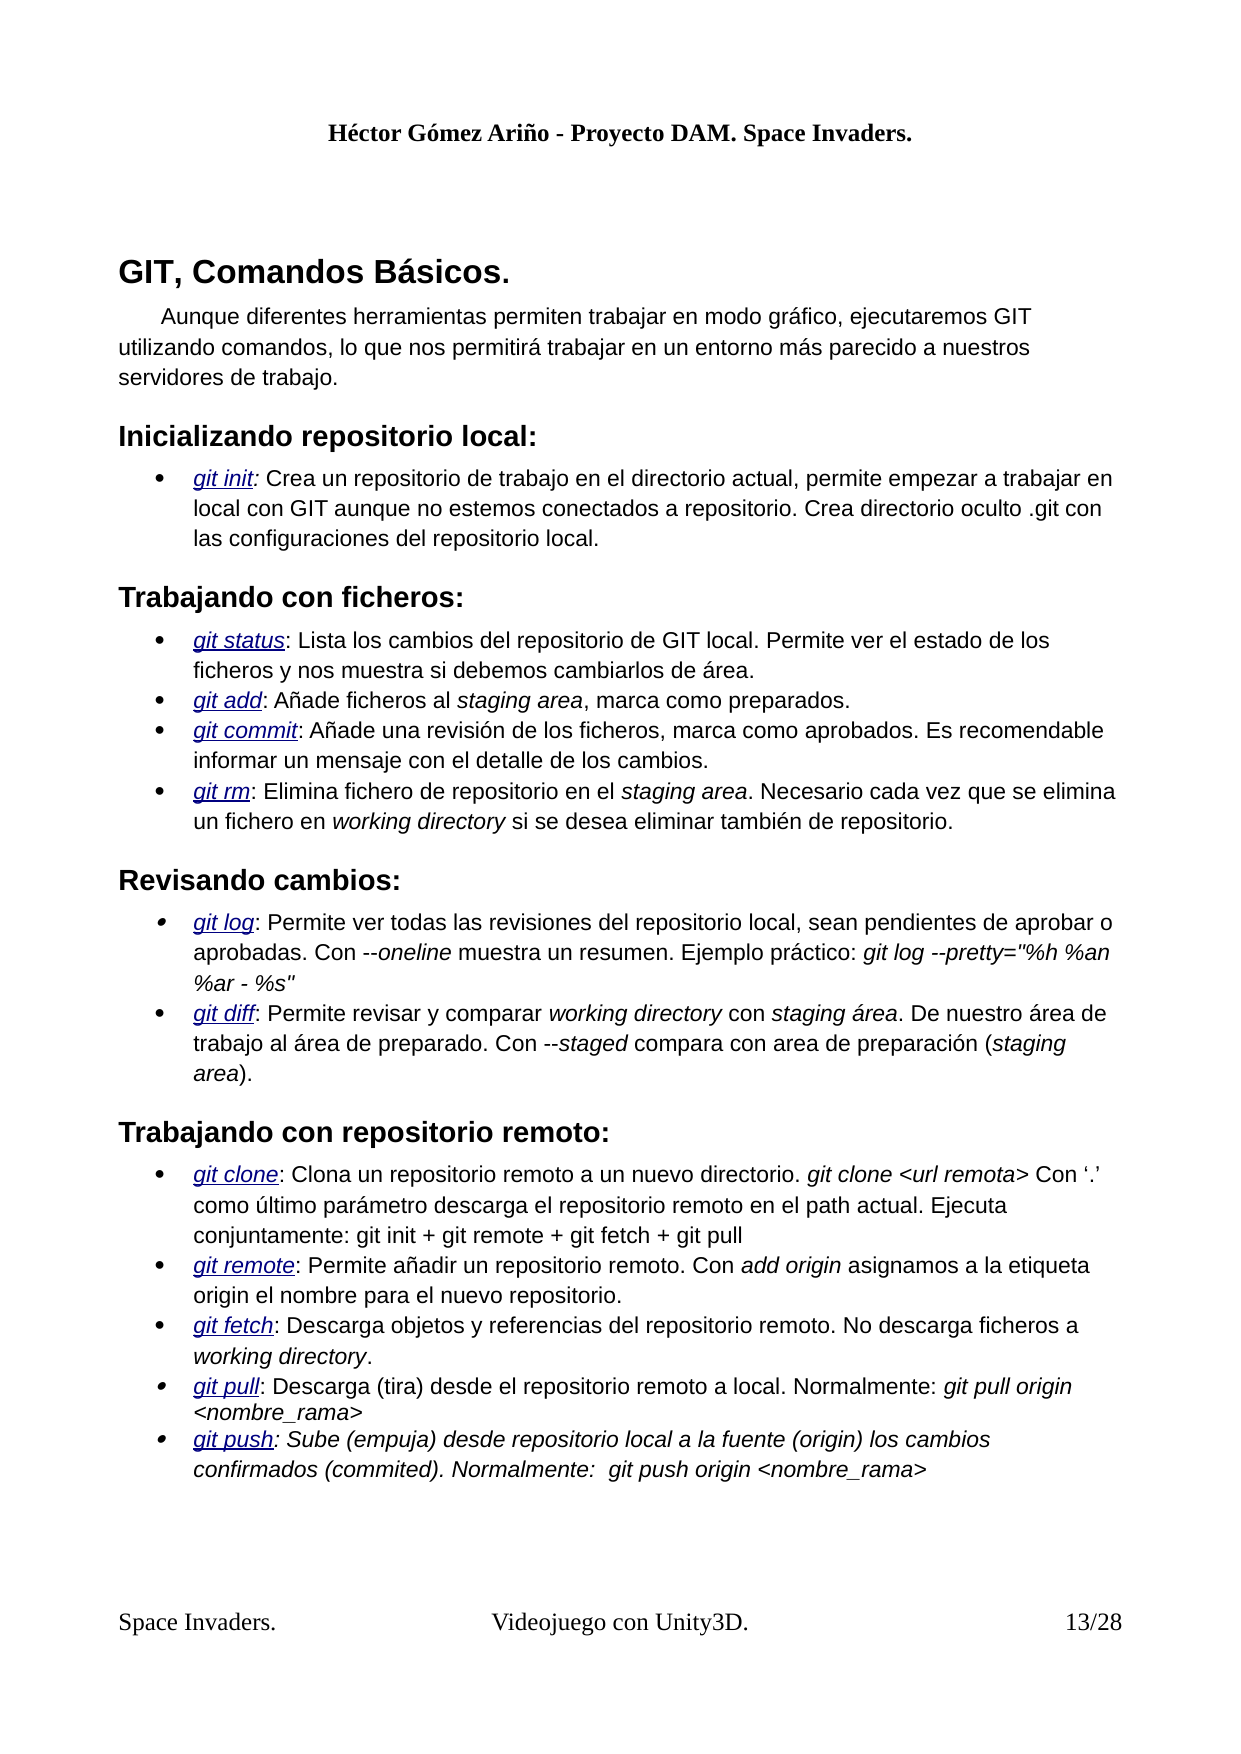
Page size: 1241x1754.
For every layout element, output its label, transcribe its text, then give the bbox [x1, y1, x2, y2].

subtitle git status: Lista los cambios del repositorio de GIT local. Permite ver el estado de los ficheros y nos muestra si debemos cambiarlos de área. [156, 627, 1122, 683]
subtitle GIT, Comandos Básicos. [118, 252, 1122, 291]
subtitle git diff: Permite revisar y comparar working directory con staging área. De nuestro área de trabajo al área de preparado. Con --staged compara con area de preparación (staging area). [156, 1000, 1122, 1086]
subtitle git rm: Elimina fichero de repositorio en el staging area. Necesario cada vez que se elimina un fichero en working directory si se desea eliminar también de repositorio. [156, 778, 1122, 834]
subtitle Trabajando con ficheros: [118, 581, 1122, 614]
subtitle git add: Añade ficheros al staging area, marca como preparados. [156, 687, 1122, 713]
subtitle Revisando cambios: [118, 863, 1122, 897]
subtitle git remote: Permite añadir un repositorio remoto. Con add origin asignamos a la etiqueta origin el nombre para el nuevo repositorio. [156, 1252, 1122, 1308]
subtitle git clone: Clona un repositorio remoto a un nuevo directorio. git clone <url remota> Con ‘.’ como último parámetro descarga el repositorio remoto en el path actual. Ejecuta conjuntamente: git init + git remote + git fetch + git pull [156, 1161, 1122, 1248]
list git pull: Descarga (tira) desde el repositorio remoto a local. Normalmente: git pull origin <nombre_rama> [156, 1373, 1122, 1426]
subtitle git fetch: Descarga objetos y referencias del repositorio remoto. No descarga ficheros a working directory. [156, 1312, 1122, 1369]
subtitle git push: Sube (empuja) desde repositorio local a la fuente (origin) los cambios confirmados (commited). Normalmente: git push origin <nombre_rama> [156, 1426, 1122, 1482]
subtitle git commit: Añade una revisión de los ficheros, marca como aprobados. Es recomendable informar un mensaje con el detalle de los cambios. [156, 717, 1122, 774]
subtitle Trabajando con repositorio remoto: [118, 1115, 1122, 1149]
subtitle Inicializando repositorio local: [118, 419, 1122, 452]
subtitle Aunque diferentes herramientas permiten trabajar en modo gráfico, ejecutaremos GIT utilizando comandos, lo que nos permitirá trabajar en un entorno más parecido a nuestros servidores de trabajo. [118, 303, 1122, 390]
subtitle git log: Permite ver todas las revisiones del repositorio local, sean pendientes de aprobar o aprobadas. Con --oneline muestra un resumen. Ejemplo práctico: git log --pretty="%h %an %ar - %s" [156, 909, 1122, 996]
subtitle git init: Crea un repositorio de trabajo en el directorio actual, permite empezar a trabajar en local con GIT aunque no estemos conectados a repositorio. Crea directorio oculto .git con las configuraciones del repositorio local. [156, 465, 1122, 552]
